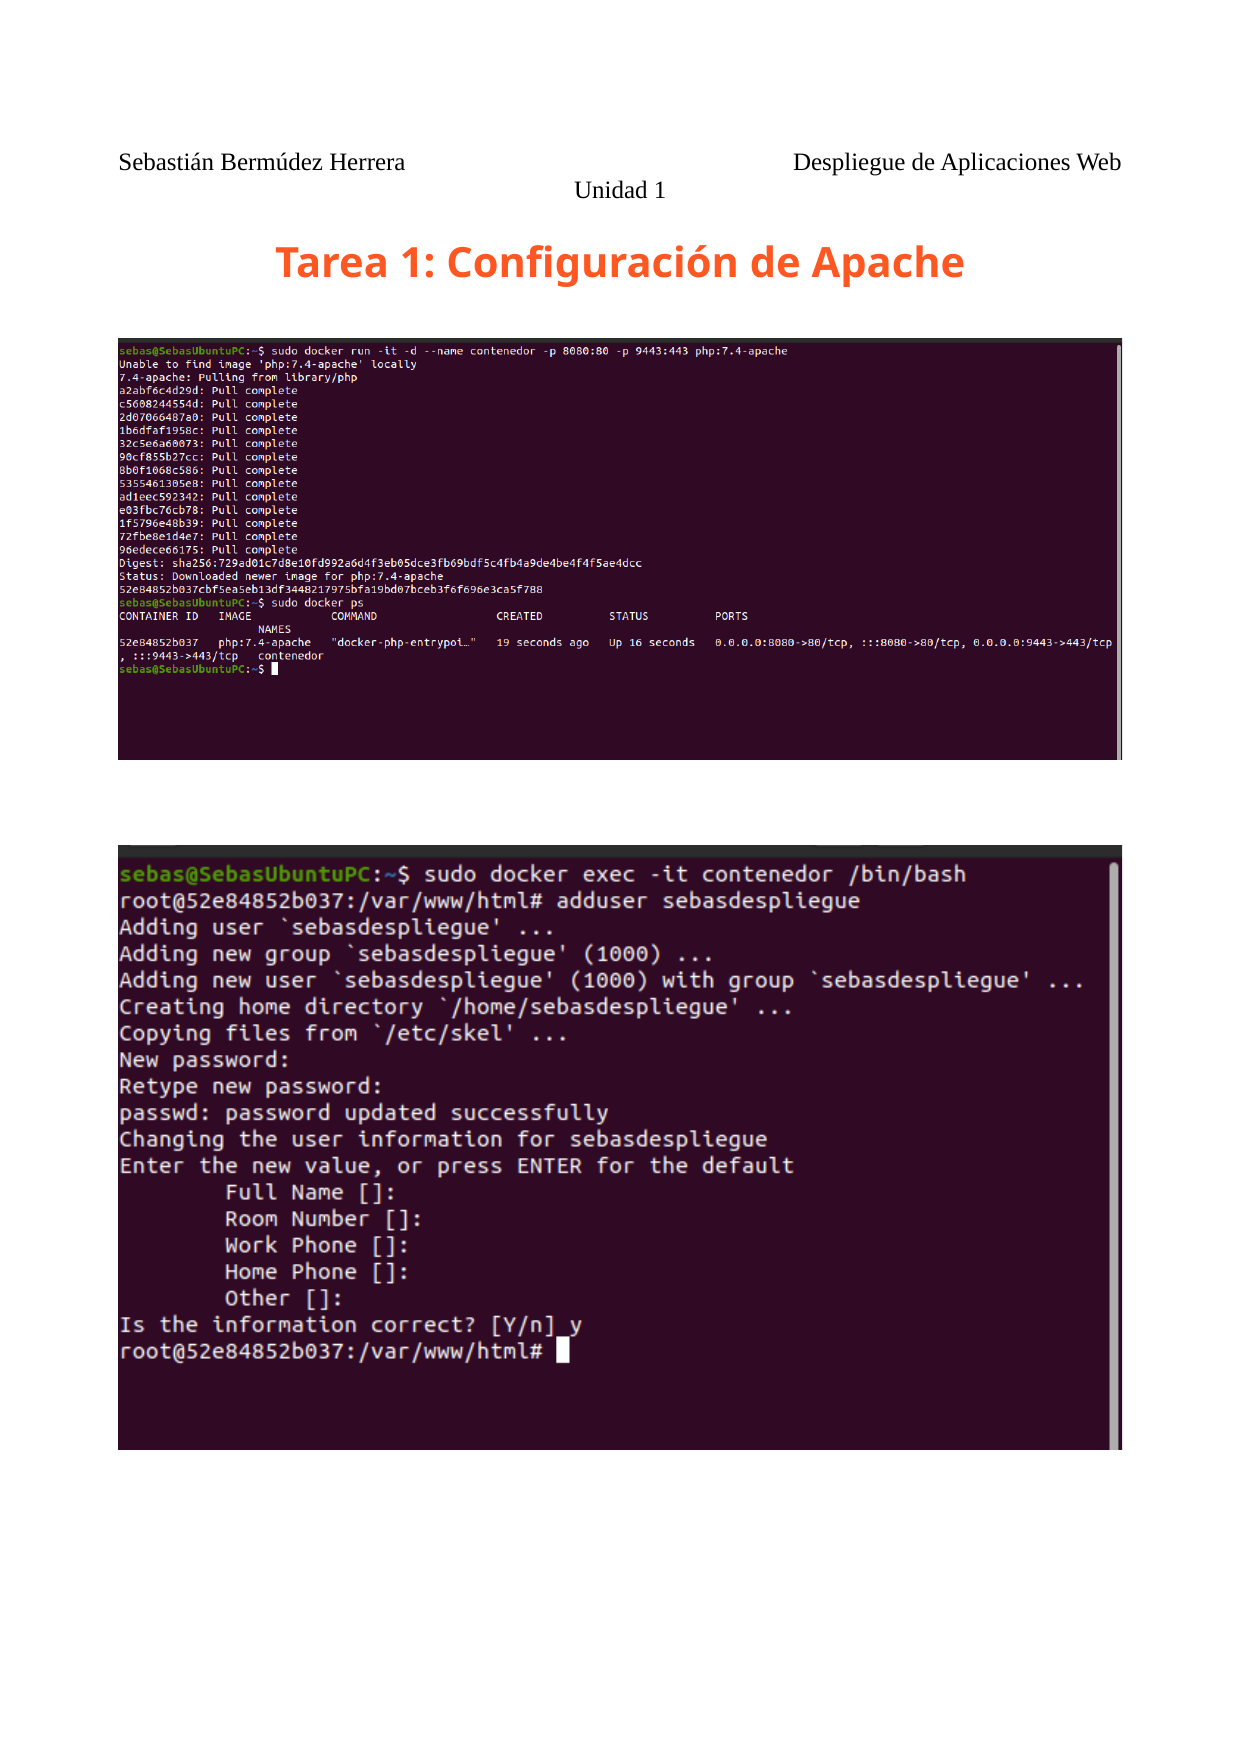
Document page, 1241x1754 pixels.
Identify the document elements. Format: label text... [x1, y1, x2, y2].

picture [118, 845, 1123, 1450]
text Sebastián Bermúdez Herrera Despliegue de Aplicaciones Web [118, 147, 1122, 176]
picture [118, 338, 1123, 760]
text Tarea 1: Configuración de Apache [118, 233, 1122, 290]
text Unidad 1 [118, 176, 1122, 204]
